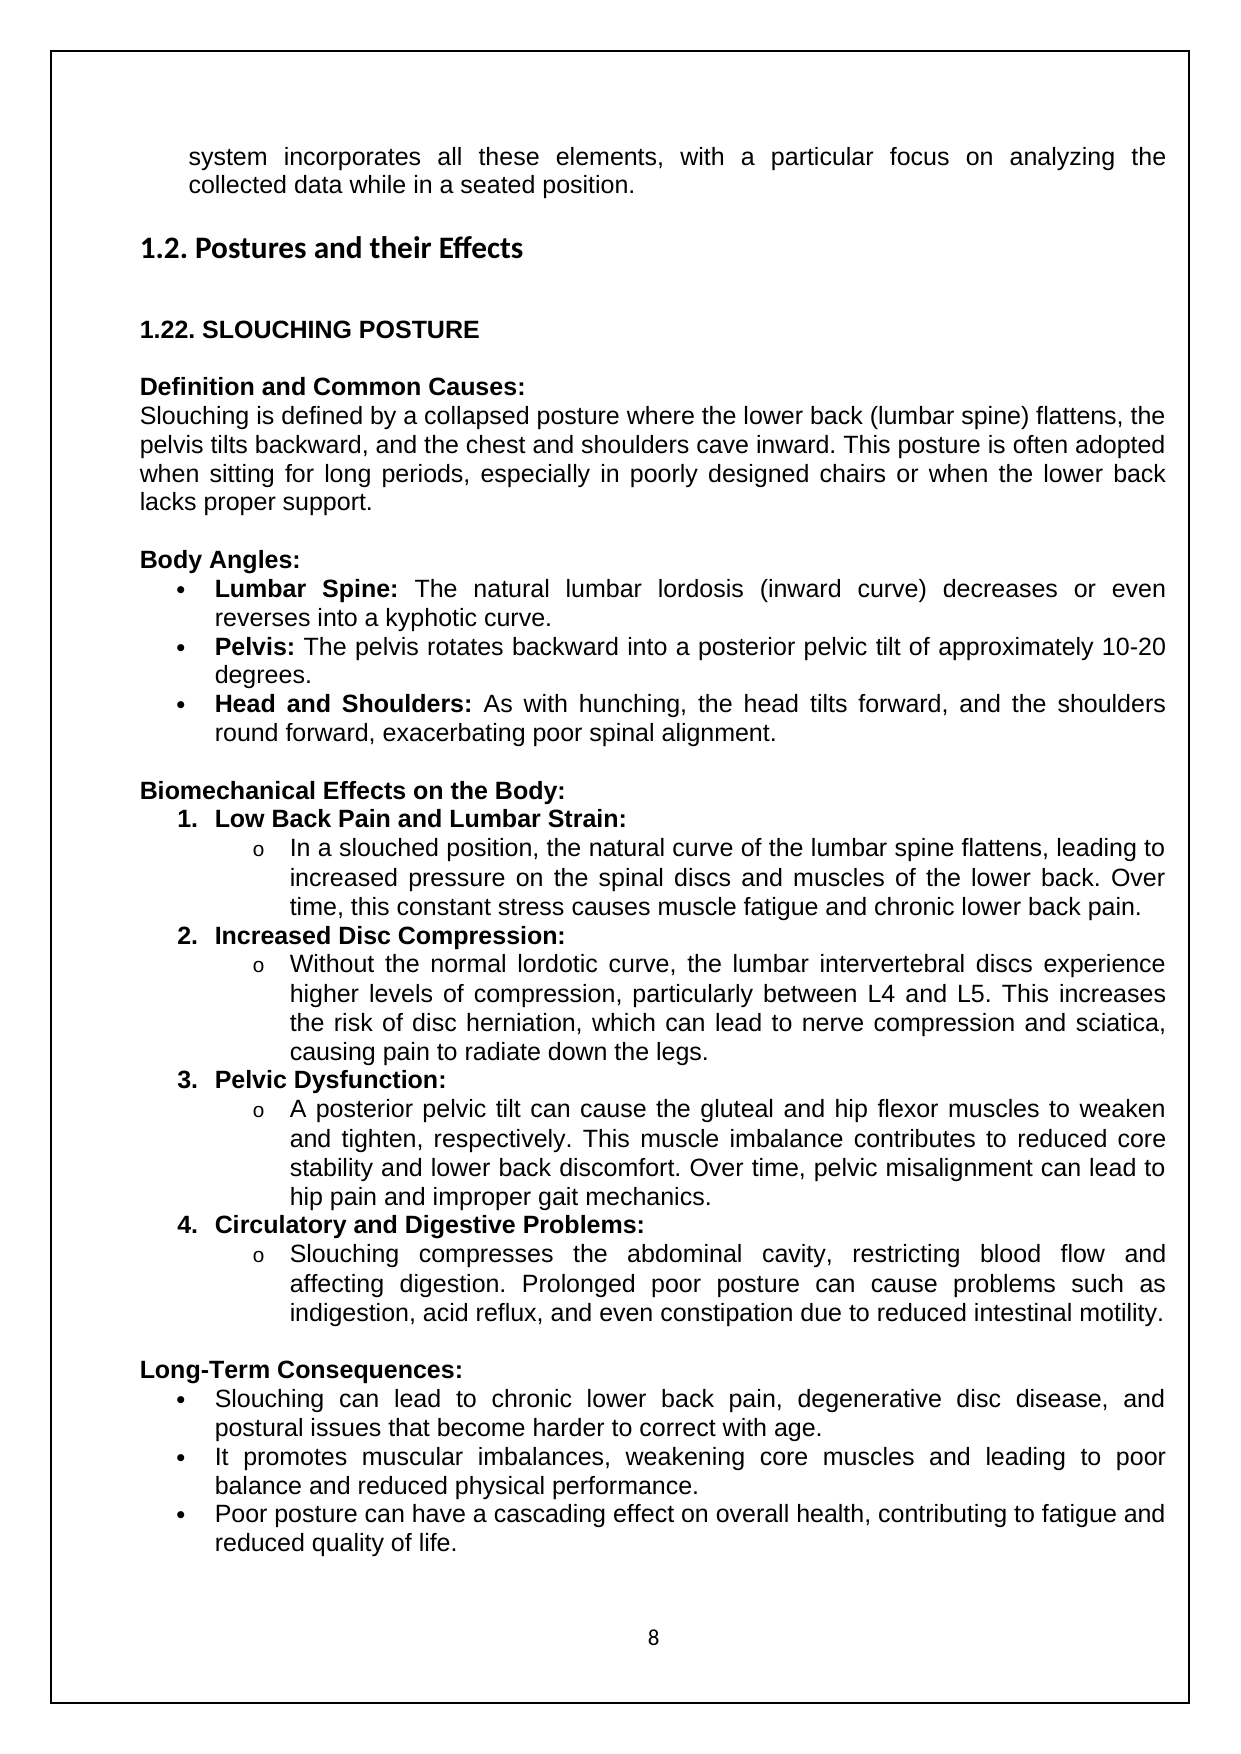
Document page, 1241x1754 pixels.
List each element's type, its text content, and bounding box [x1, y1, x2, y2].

list Circulatory and Digestive Problems: [177, 1210, 1167, 1239]
list Slouching can lead to chronic lower back pain, degenerative disc disease, and postural issues that become harder to correct with age. [177, 1384, 1167, 1442]
text 1.22. SLOUCHING POSTURE [139, 314, 1167, 343]
text Body Angles: [139, 545, 1167, 574]
list Lumbar Spine: The natural lumbar lordosis (inward curve) decreases or even reverses into a kyphotic curve. [177, 574, 1167, 631]
text system incorporates all these elements, with a particular focus on analyzing the collected data while in a seated position. [188, 142, 1167, 199]
list Slouching compresses the abdominal cavity, restricting blood flow and affecting digestion. Prolonged poor posture can cause problems such as indigestion, acid reflux, and even constipation due to reduced intestinal motility. [252, 1239, 1167, 1326]
text Slouching is defined by a collapsed posture where the lower back (lumbar spine) flattens, the pelvis tilts backward, and the chest and shoulders cave inward. This posture is often adopted when sitting for long periods, especially in poorly designed chairs or when the lower back lacks proper support. [139, 401, 1167, 516]
list Low Back Pain and Lumbar Strain: [177, 804, 1167, 833]
text 1.2. Postures and their Effects [139, 228, 1167, 266]
list It promotes muscular imbalances, weakening core muscles and leading to poor balance and reduced physical performance. [177, 1442, 1167, 1499]
text Biomechanical Effects on the Body: [139, 776, 1167, 804]
list Increased Disc Compression: [177, 921, 1167, 949]
list Pelvic Dysfunction: [177, 1066, 1167, 1094]
list Without the normal lordotic curve, the lumbar intervertebral discs experience higher levels of compression, particularly between L4 and L5. This increases the risk of disc herniation, which can lead to nerve compression and sciatica, causing pain to radiate down the legs. [252, 949, 1167, 1065]
list A posterior pelvic tilt can cause the gluteal and hip flexor muscles to weaken and tighten, respectively. This muscle imbalance contributes to reduced core stability and lower back discomfort. Over time, pelvic misalignment can lead to hip pain and improper gait mechanics. [252, 1094, 1167, 1210]
text Definition and Common Causes: [139, 372, 1167, 401]
list Head and Shoulders: As with hunching, the head tilts forward, and the shoulders round forward, exacerbating poor spinal alignment. [177, 689, 1167, 747]
list In a slouched position, the natural curve of the lumbar spine flattens, leading to increased pressure on the spinal discs and muscles of the lower back. Over time, this constant stress causes muscle fatigue and chronic lower back pain. [252, 833, 1167, 921]
list Pelvis: The pelvis rotates backward into a posterior pelvic tilt of approximately 10-20 degrees. [177, 632, 1167, 689]
list Poor posture can have a cascading effect on overall health, contributing to fatigue and reduced quality of life. [177, 1499, 1167, 1557]
text Long-Term Consequences: [139, 1355, 1167, 1384]
